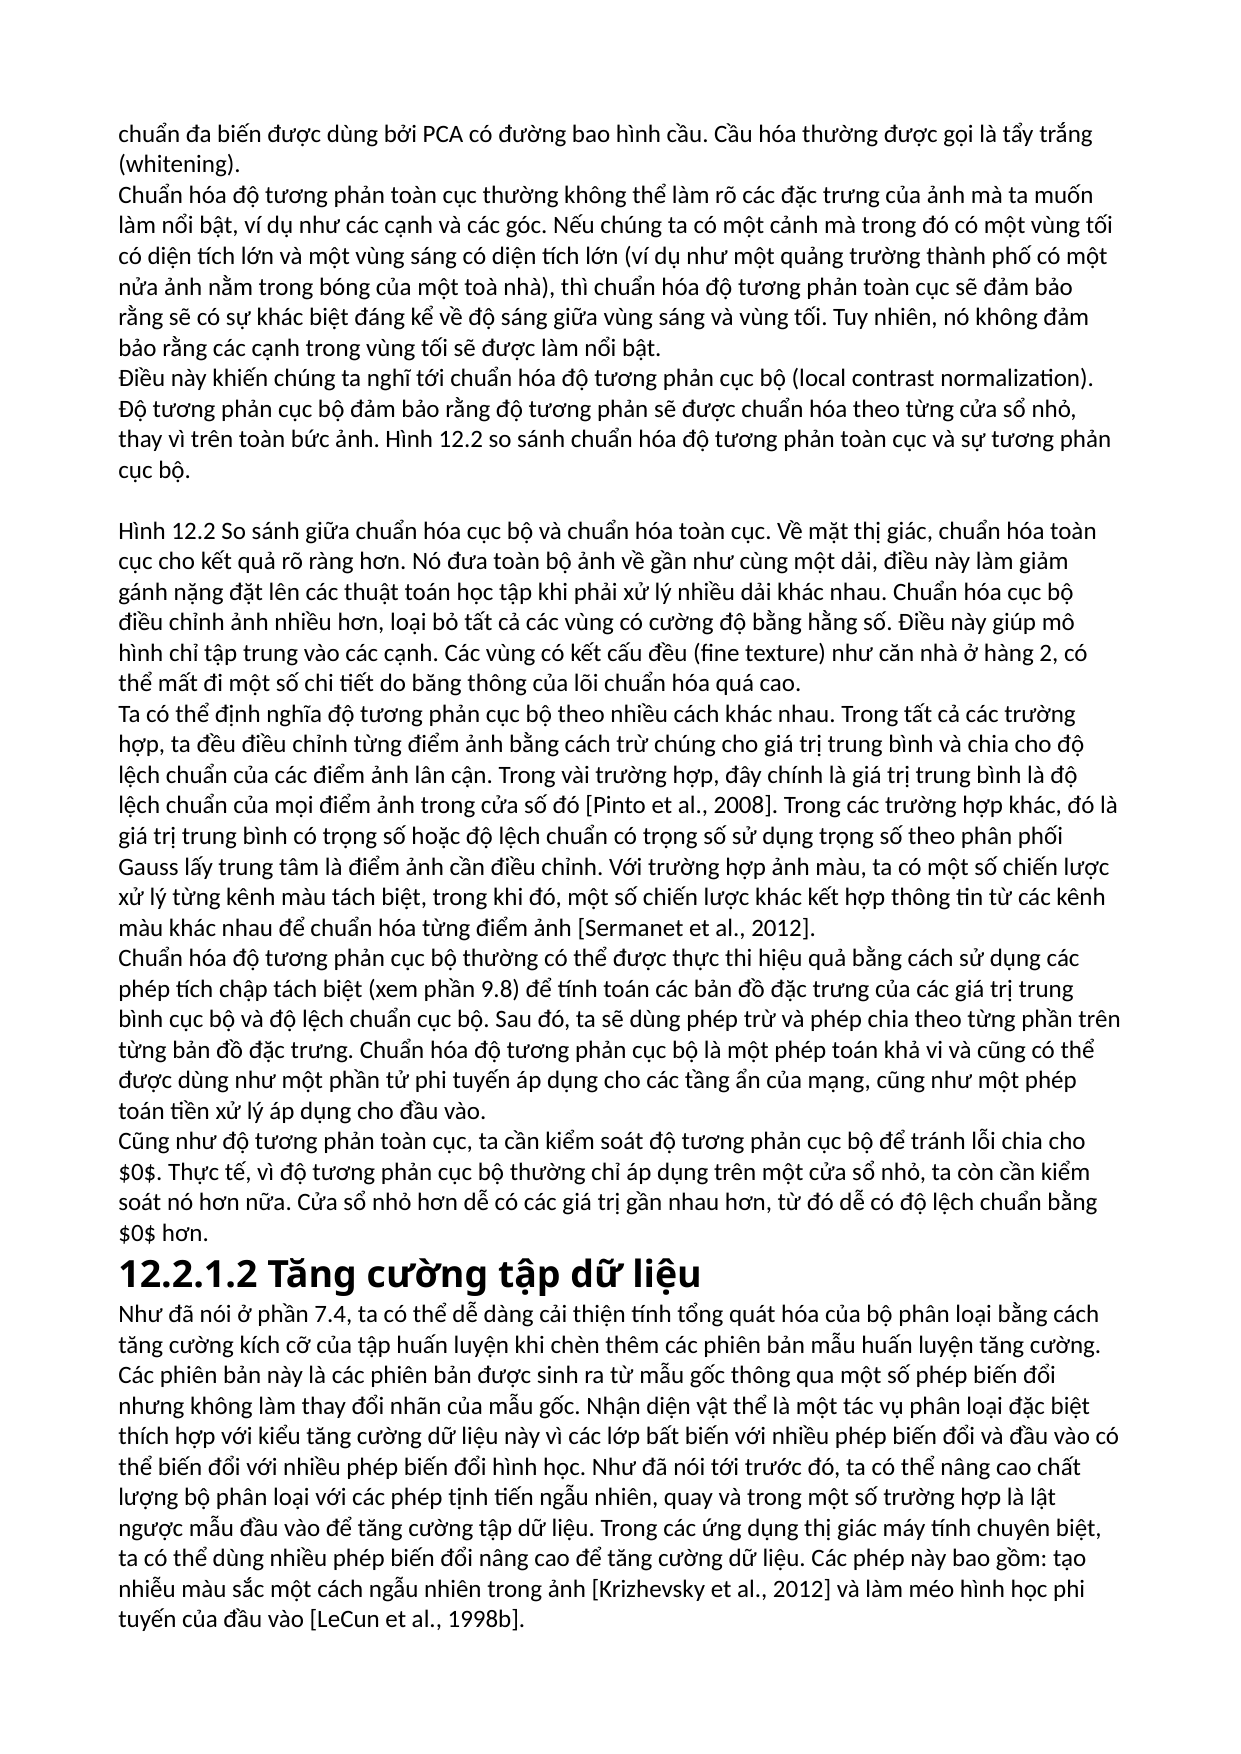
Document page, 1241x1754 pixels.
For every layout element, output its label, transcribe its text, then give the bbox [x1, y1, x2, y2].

text Cũng như độ tương phản toàn cục, ta cần kiểm soát độ tương phản cục bộ để tránh lỗi chia cho $0$. Thực tế, vì độ tương phản cục bộ thường chỉ áp dụng trên một cửa sổ nhỏ, ta còn cần kiểm soát nó hơn nữa. Cửa sổ nhỏ hơn dễ có các giá trị gần nhau hơn, từ đó dễ có độ lệch chuẩn bằng $0$ hơn. [118, 1125, 1122, 1247]
text Ta có thể định nghĩa độ tương phản cục bộ theo nhiều cách khác nhau. Trong tất cả các trường hợp, ta đều điều chỉnh từng điểm ảnh bằng cách trừ chúng cho giá trị trung bình và chia cho độ lệch chuẩn của các điểm ảnh lân cận. Trong vài trường hợp, đây chính là giá trị trung bình là độ lệch chuẩn của mọi điểm ảnh trong cửa số đó [Pinto et al., 2008]. Trong các trường hợp khác, đó là giá trị trung bình có trọng số hoặc độ lệch chuẩn có trọng số sử dụng trọng số theo phân phối Gauss lấy trung tâm là điểm ảnh cần điều chỉnh. Với trường hợp ảnh màu, ta có một số chiến lược xử lý từng kênh màu tách biệt, trong khi đó, một số chiến lược khác kết hợp thông tin từ các kênh màu khác nhau để chuẩn hóa từng điểm ảnh [Sermanet et al., 2012]. [118, 698, 1122, 942]
text Chuẩn hóa độ tương phản toàn cục thường không thể làm rõ các đặc trưng của ảnh mà ta muốn làm nổi bật, ví dụ như các cạnh và các góc. Nếu chúng ta có một cảnh mà trong đó có một vùng tối có diện tích lớn và một vùng sáng có diện tích lớn (ví dụ như một quảng trường thành phố có một nửa ảnh nằm trong bóng của một toà nhà), thì chuẩn hóa độ tương phản toàn cục sẽ đảm bảo rằng sẽ có sự khác biệt đáng kể về độ sáng giữa vùng sáng và vùng tối. Tuy nhiên, nó không đảm bảo rằng các cạnh trong vùng tối sẽ được làm nổi bật. [118, 179, 1122, 362]
subtitle 12.2.1.2 Tăng cường tập dữ liệu [118, 1247, 1122, 1298]
text Hình 12.2 So sánh giữa chuẩn hóa cục bộ và chuẩn hóa toàn cục. Về mặt thị giác, chuẩn hóa toàn cục cho kết quả rõ ràng hơn. Nó đưa toàn bộ ảnh về gần như cùng một dải, điều này làm giảm gánh nặng đặt lên các thuật toán học tập khi phải xử lý nhiều dải khác nhau. Chuẩn hóa cục bộ điều chỉnh ảnh nhiều hơn, loại bỏ tất cả các vùng có cường độ bằng hằng số. Điều này giúp mô hình chỉ tập trung vào các cạnh. Các vùng có kết cấu đều (fine texture) như căn nhà ở hàng 2, có thể mất đi một số chi tiết do băng thông của lõi chuẩn hóa quá cao. [118, 515, 1122, 698]
text Điều này khiến chúng ta nghĩ tới chuẩn hóa độ tương phản cục bộ (local contrast normalization). Độ tương phản cục bộ đảm bảo rằng độ tương phản sẽ được chuẩn hóa theo từng cửa sổ nhỏ, thay vì trên toàn bức ảnh. Hình 12.2 so sánh chuẩn hóa độ tương phản toàn cục và sự tương phản cục bộ. [118, 362, 1122, 484]
text Như đã nói ở phần 7.4, ta có thể dễ dàng cải thiện tính tổng quát hóa của bộ phân loại bằng cách tăng cường kích cỡ của tập huấn luyện khi chèn thêm các phiên bản mẫu huấn luyện tăng cường. Các phiên bản này là các phiên bản được sinh ra từ mẫu gốc thông qua một số phép biến đổi nhưng không làm thay đổi nhãn của mẫu gốc. Nhận diện vật thể là một tác vụ phân loại đặc biệt thích hợp với kiểu tăng cường dữ liệu này vì các lớp bất biến với nhiều phép biến đổi và đầu vào có thể biến đổi với nhiều phép biến đổi hình học. Như đã nói tới trước đó, ta có thể nâng cao chất lượng bộ phân loại với các phép tịnh tiến ngẫu nhiên, quay và trong một số trường hợp là lật ngược mẫu đầu vào để tăng cường tập dữ liệu. Trong các ứng dụng thị giác máy tính chuyên biệt, ta có thể dùng nhiều phép biến đổi nâng cao để tăng cường dữ liệu. Các phép này bao gồm: tạo nhiễu màu sắc một cách ngẫu nhiên trong ảnh [Krizhevsky et al., 2012] và làm méo hình học phi tuyến của đầu vào [LeCun et al., 1998b]. [118, 1298, 1122, 1634]
text Chuẩn hóa độ tương phản cục bộ thường có thể được thực thi hiệu quả bằng cách sử dụng các phép tích chập tách biệt (xem phần 9.8) để tính toán các bản đồ đặc trưng của các giá trị trung bình cục bộ và độ lệch chuẩn cục bộ. Sau đó, ta sẽ dùng phép trừ và phép chia theo từng phần trên từng bản đồ đặc trưng. Chuẩn hóa độ tương phản cục bộ là một phép toán khả vi và cũng có thể được dùng như một phần tử phi tuyến áp dụng cho các tầng ẩn của mạng, cũng như một phép toán tiền xử lý áp dụng cho đầu vào. [118, 942, 1122, 1125]
text chuẩn đa biến được dùng bởi PCA có đường bao hình cầu. Cầu hóa thường được gọi là tẩy trắng (whitening). [118, 118, 1122, 179]
